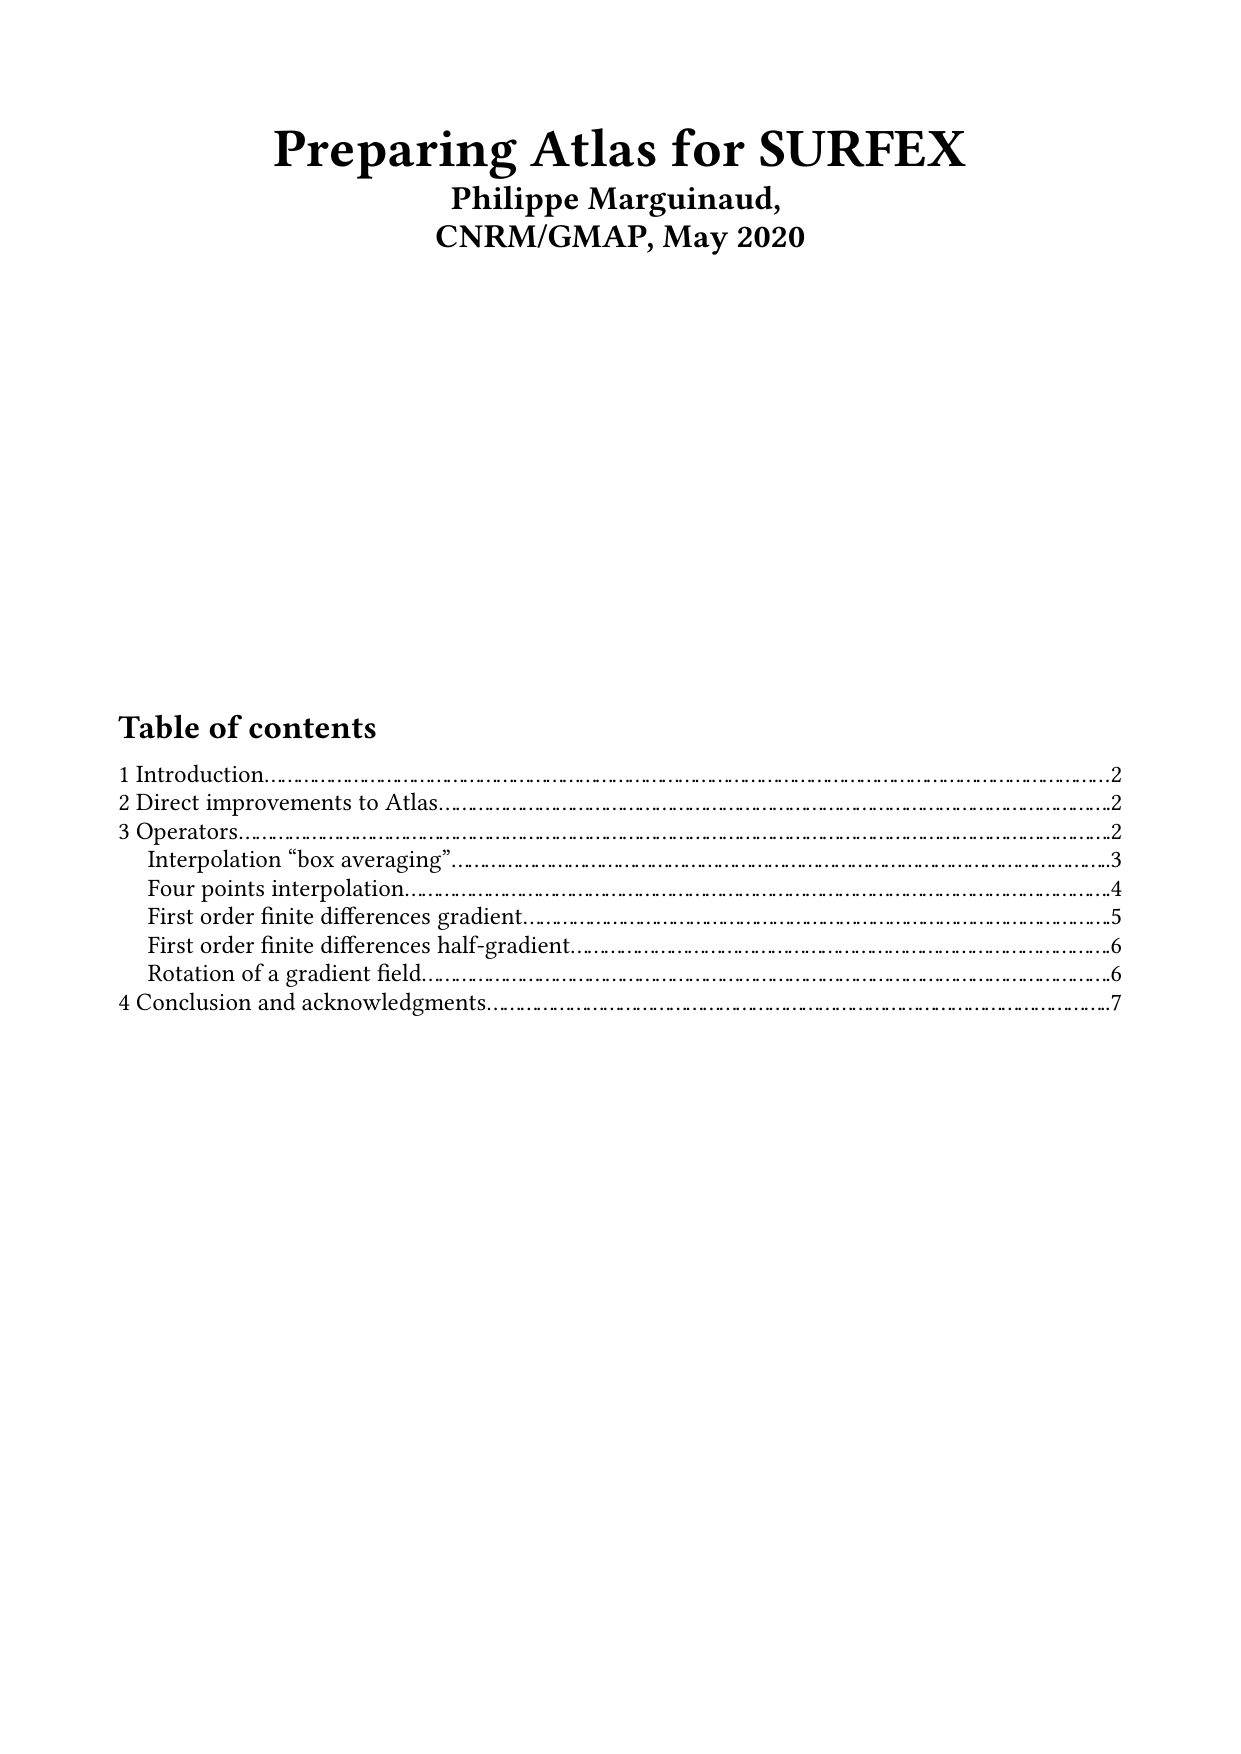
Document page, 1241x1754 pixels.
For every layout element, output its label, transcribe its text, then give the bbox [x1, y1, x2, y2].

subtitle Table of contents [118, 709, 1122, 747]
text First order finite differences half-gradient 6 [148, 931, 1122, 959]
text First order finite differences gradient 5 [148, 902, 1122, 931]
text 3 Operators 2 [118, 817, 1122, 845]
text Rotation of a gradient field 6 [148, 959, 1122, 988]
text 4 Conclusion and acknowledgments 7 [118, 988, 1122, 1016]
text Philippe Marguinaud, [118, 180, 1122, 218]
text 1 Introduction 2 [118, 759, 1122, 788]
text Interpolation “box averaging” 3 [148, 845, 1122, 874]
text Four points interpolation 4 [148, 874, 1122, 902]
text Preparing Atlas for SURFEX [118, 118, 1122, 180]
text 2 Direct improvements to Atlas 2 [118, 788, 1122, 817]
text CNRM/GMAP, May 2020 [118, 218, 1122, 256]
